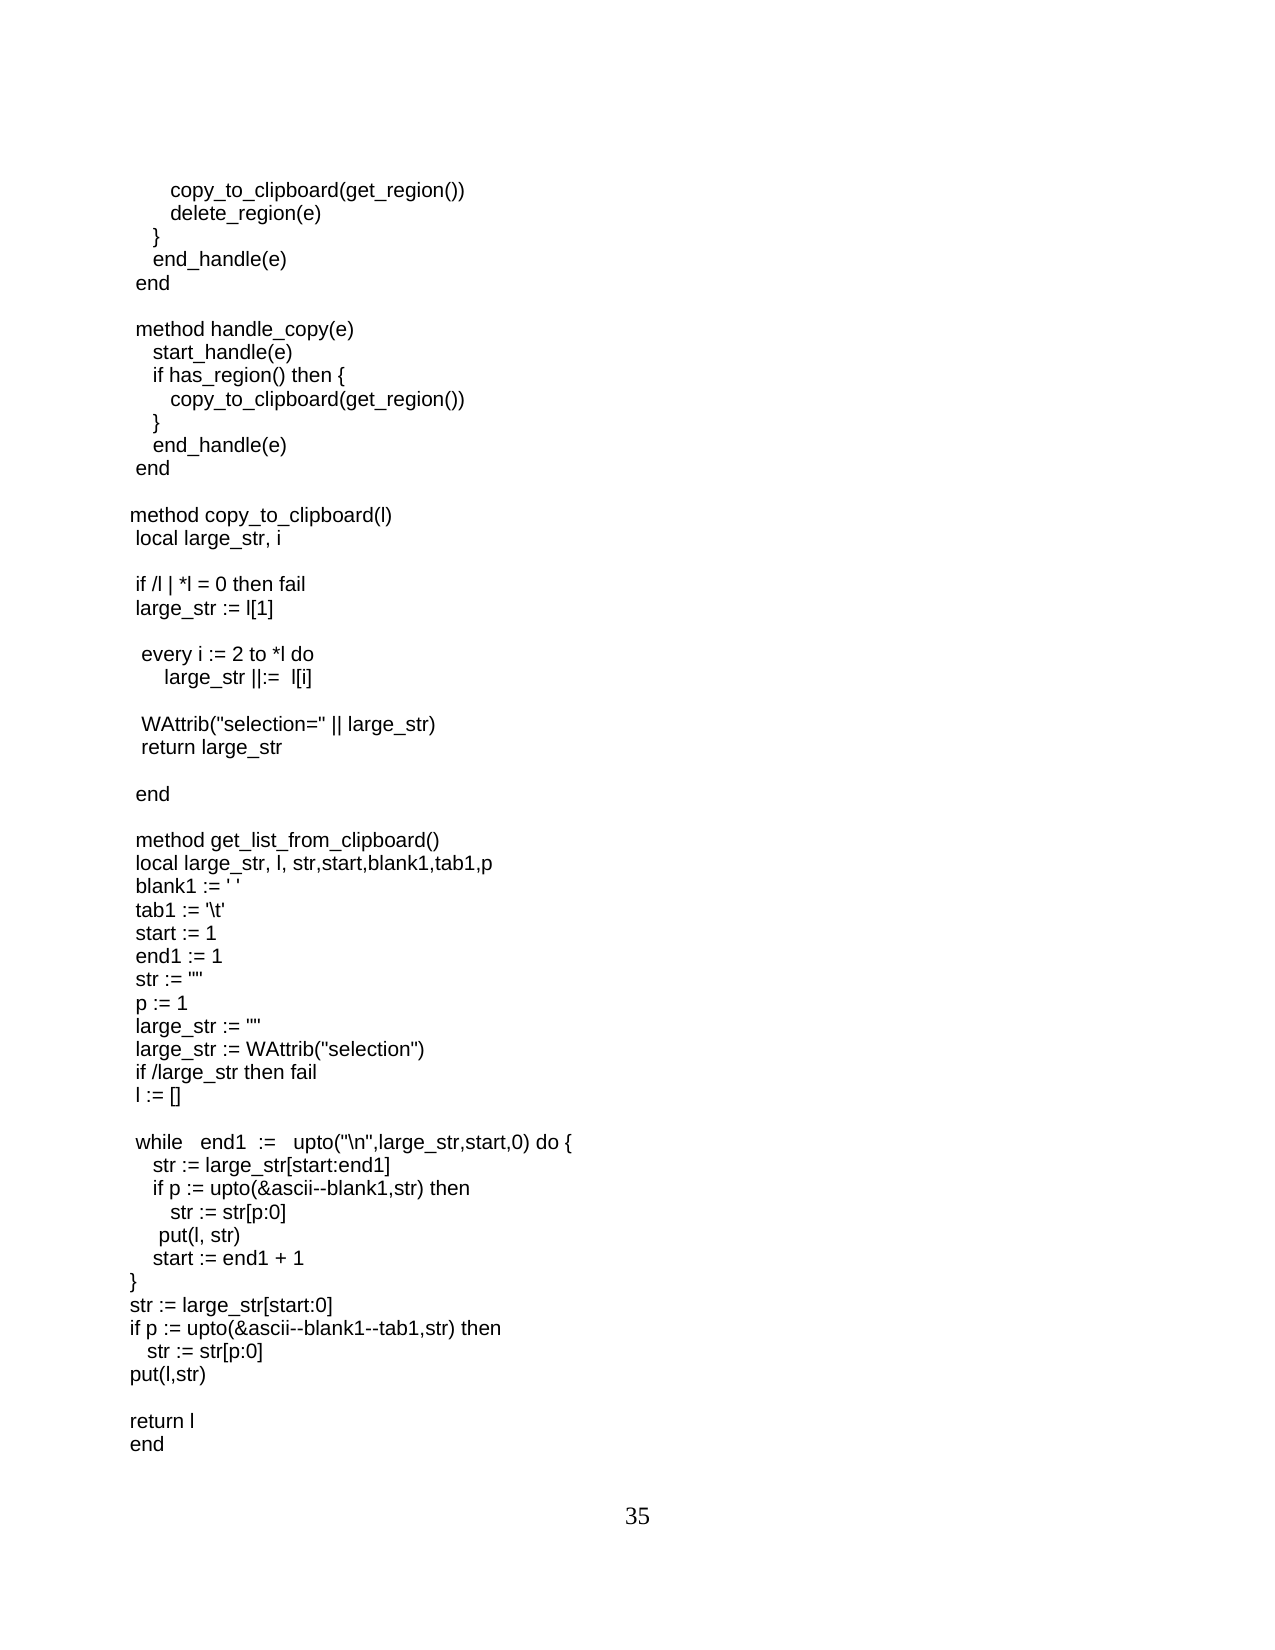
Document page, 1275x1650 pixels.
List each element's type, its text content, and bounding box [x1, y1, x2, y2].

text local large_str, l, str,start,blank1,tab1,p [118, 852, 1157, 875]
text if has_region() then { [118, 364, 1157, 387]
text start_handle(e) [118, 341, 1157, 364]
text } [118, 224, 1157, 248]
text local large_str, i [118, 527, 1157, 550]
text start := end1 + 1 [118, 1247, 1157, 1270]
text if /large_str then fail [118, 1061, 1157, 1084]
text while end1 := upto("\n",large_str,start,0) do { [118, 1131, 1157, 1154]
text end [118, 457, 1157, 480]
text copy_to_clipboard(get_region()) [118, 178, 1157, 201]
text method copy_to_clipboard(l) [118, 503, 1157, 527]
text if p := upto(&ascii--blank1--tab1,str) then [118, 1316, 1157, 1339]
text tab1 := '\t' [118, 898, 1157, 921]
text end [118, 1432, 1157, 1456]
text str := "" [118, 968, 1157, 991]
text method get_list_from_clipboard() [118, 828, 1157, 852]
text large_str := WAttrib("selection") [118, 1038, 1157, 1061]
text WAttrib("selection=" || large_str) [118, 712, 1157, 736]
text large_str ||:= l[i] [118, 666, 1157, 689]
text copy_to_clipboard(get_region()) [118, 387, 1157, 410]
text end [118, 782, 1157, 805]
text large_str := l[1] [118, 596, 1157, 619]
text end [118, 271, 1157, 294]
text start := 1 [118, 921, 1157, 945]
text put(l,str) [118, 1363, 1157, 1386]
text str := str[p:0] [118, 1200, 1157, 1223]
text return large_str [118, 736, 1157, 759]
text large_str := "" [118, 1014, 1157, 1038]
text str := large_str[start:0] [118, 1293, 1157, 1316]
text blank1 := ' ' [118, 875, 1157, 898]
text } [118, 410, 1157, 434]
text end1 := 1 [118, 945, 1157, 968]
text put(l, str) [118, 1223, 1157, 1247]
text return l [118, 1409, 1157, 1432]
text } [118, 1270, 1157, 1293]
text end_handle(e) [118, 248, 1157, 271]
text every i := 2 to *l do [118, 643, 1157, 666]
text if /l | *l = 0 then fail [118, 573, 1157, 596]
text l := [] [118, 1084, 1157, 1107]
text str := large_str[start:end1] [118, 1154, 1157, 1177]
text method handle_copy(e) [118, 317, 1157, 341]
text str := str[p:0] [118, 1339, 1157, 1363]
text if p := upto(&ascii--blank1,str) then [118, 1177, 1157, 1200]
text p := 1 [118, 991, 1157, 1014]
text end_handle(e) [118, 434, 1157, 457]
text delete_region(e) [118, 201, 1157, 224]
